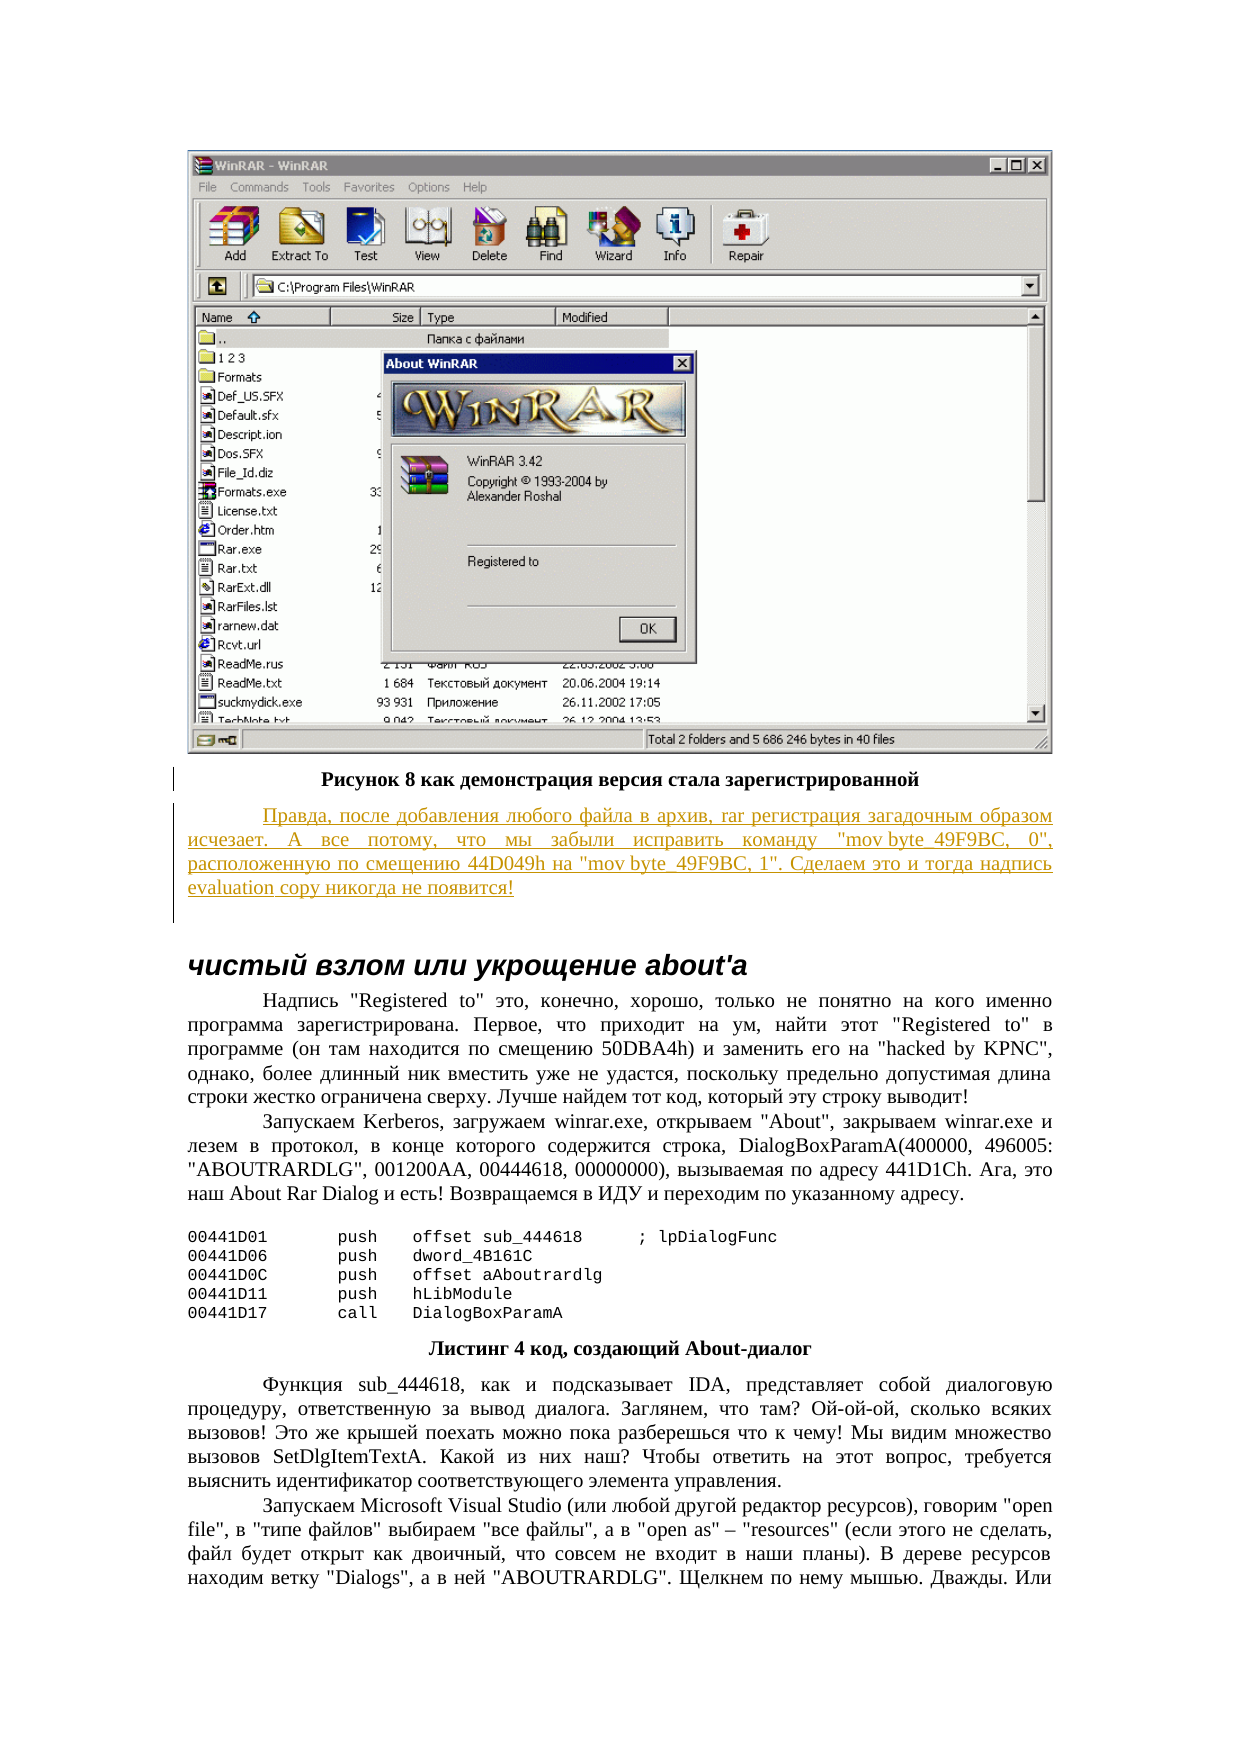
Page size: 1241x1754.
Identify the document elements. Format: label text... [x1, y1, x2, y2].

text Листинг 4 код, создающий About-диалог [187, 1336, 1053, 1360]
text Правда, после добавления любого файла в архив, rar регистрация загадочным образом исчезает. А все потому, что мы забыли исправить команду "mov byte_49F9BC, 0", [187, 803, 1053, 848]
text 00441D11 push hLibModule [187, 1285, 1053, 1304]
text Рисунок 8 как демонстрация версия стала зарегистрированной [187, 767, 1053, 791]
text расположенную по смещению 44D049h на "mov byte_49F9BC, 1". Сделаем это и тогда надпись [187, 849, 1053, 872]
text 00441D06 push dword_4B161C [187, 1248, 1053, 1267]
text Запускаем Kerberos, загружаем winrar.exe, открываем "About", закрываем winrar.exe и лезем в протокол, в конце которого содержится строка, DialogBoxParamA(400000, 496005: "ABOUTRARDLG", 001200AA, 00444618, 00000000), вызываемая по адресу 441D1Ch. Ага, это наш About Rar Dialog и есть! Возвращаемся в ИДУ и переходим по указанному адресу. [187, 1108, 1053, 1205]
text Функция sub_444618, как и подсказывает IDA, представляет собой диалоговую процедуру, ответственную за вывод диалога. Заглянем, что там? Ой-ой-ой, сколько всяких вызовов! Это же крышей поехать можно пока разберешься что к чему! Мы видим множество вызовов SetDlgItemTextA. Какой из них наш? Чтобы ответить на этот вопрос, требуется выяснить идентификатор соответствующего элемента управления. [187, 1372, 1053, 1492]
subtitle чистый взлом или укрощение about'а [187, 948, 1053, 982]
text 00441D0C push offset aAboutrardlg [187, 1267, 1053, 1285]
text Запускаем Microsoft Visual Studio (или любой другой редактор ресурсов), говорим "open file", в "типе файлов" выбираем "все файлы", а в "open as" – "resources" (если этого не сделать, файл будет открыт как двоичный, что совсем не входит в наши планы). В дереве ресурсов находим ветку "Dialogs", а в ней "ABOUTRARDLG". Щелкнем по нему мышью. Дважды. Или [187, 1492, 1053, 1589]
text 00441D01 push offset sub_444618 ; lpDialogFunc [187, 1229, 1053, 1248]
text Надпись "Registered to" это, конечно, хорошо, только не понятно на кого именно программа зарегистрирована. Первое, что приходит на ум, найти этот "Registered to" в программе (он там находится по смещению 50DBA4h) и заменить его на "hacked by KPNC", однако, более длинный ник вместить уже не удастся, поскольку предельно допустимая длина строки жестко ограничена сверху. Лучше найдем тот код, который эту строку выводит! [187, 988, 1053, 1108]
picture [187, 150, 1053, 754]
text evaluation copy никогда не появится! [187, 873, 1053, 899]
text 00441D17 call DialogBoxParamA [187, 1304, 1053, 1323]
